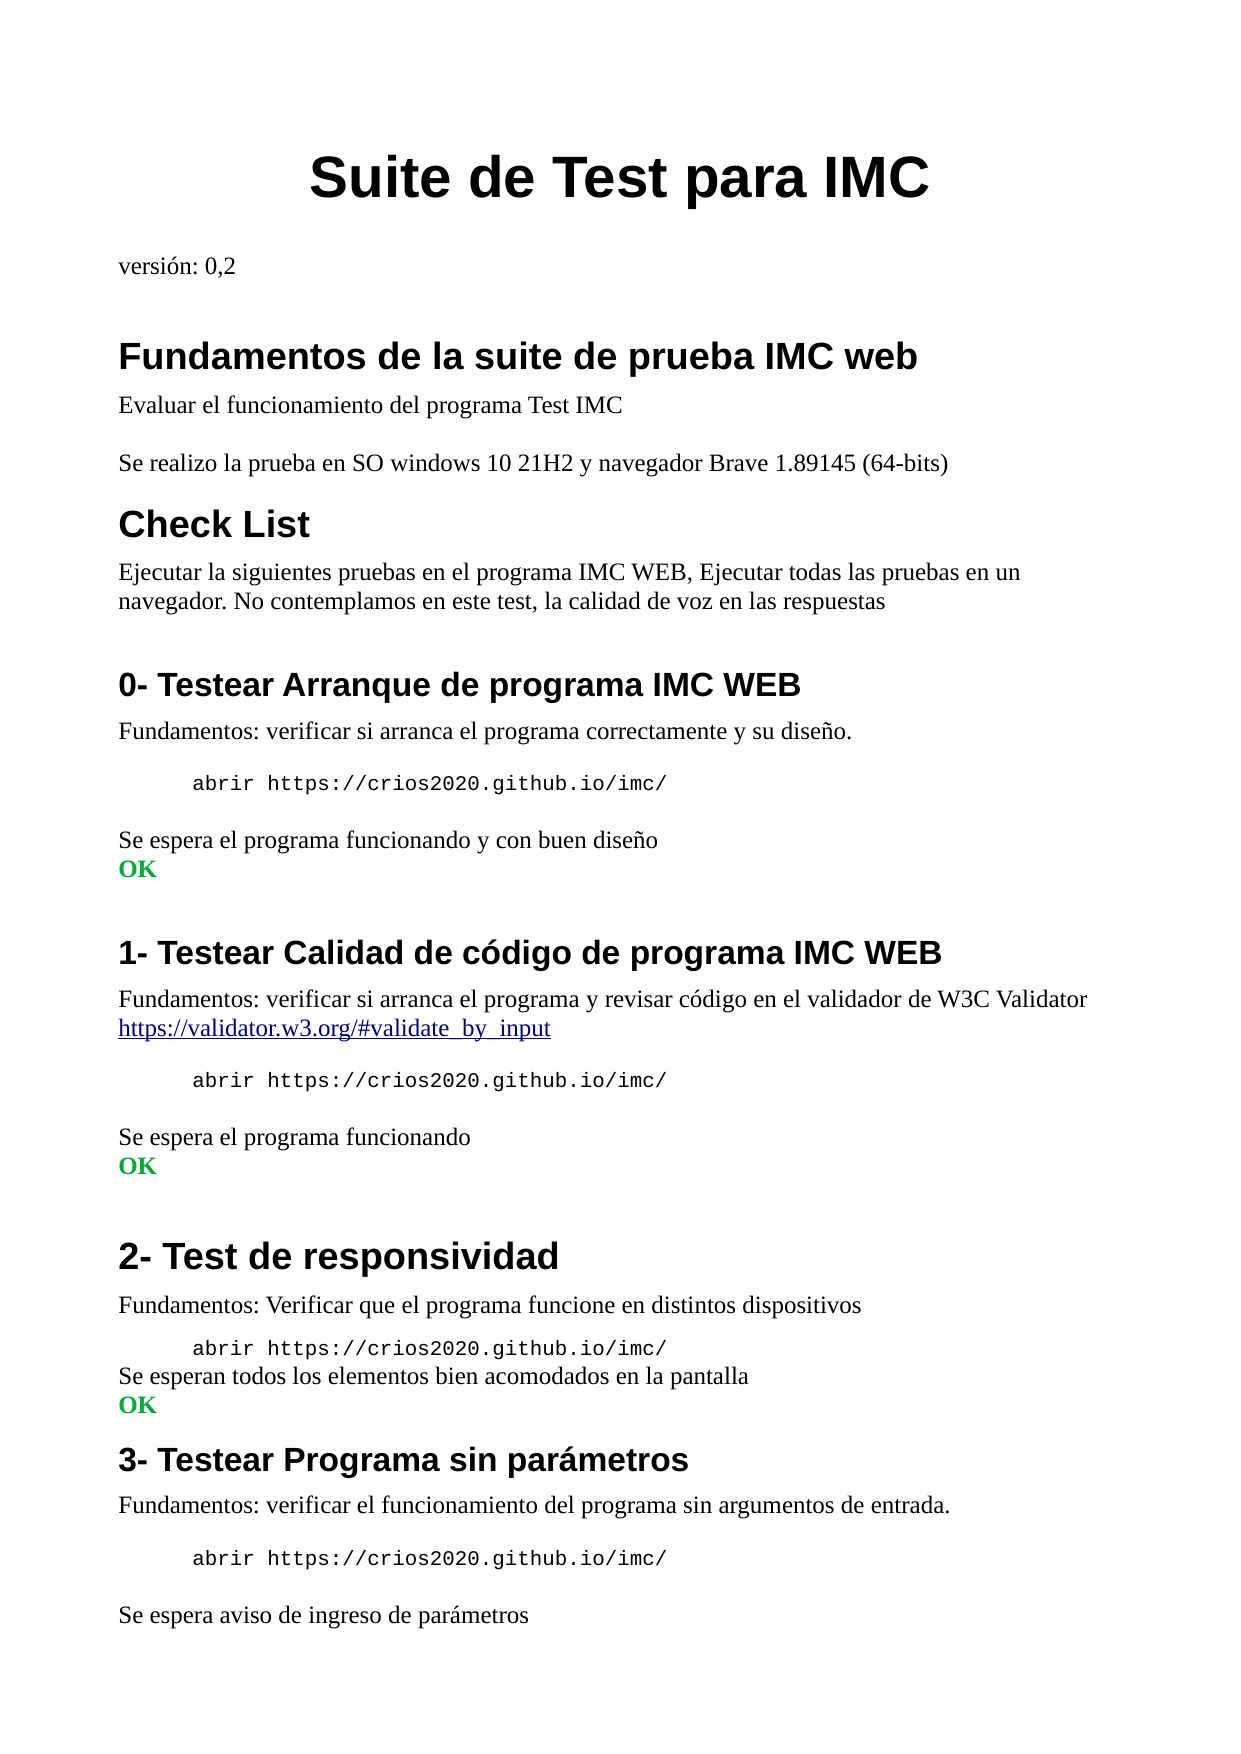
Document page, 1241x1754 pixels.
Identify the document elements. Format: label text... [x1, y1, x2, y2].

text OK [118, 1151, 1122, 1180]
subtitle Check List [118, 501, 1122, 545]
text Se realizo la prueba en SO windows 10 21H2 y navegador Brave 1.89145 (64-bits) [118, 448, 1122, 476]
subtitle Fundamentos de la suite de prueba IMC web [118, 334, 1122, 378]
subtitle 1- Testear Calidad de código de programa IMC WEB [118, 933, 1122, 971]
text Se espera aviso de ingreso de parámetros [118, 1601, 1122, 1629]
subtitle 0- Testear Arranque de programa IMC WEB [118, 664, 1122, 703]
text Fundamentos: verificar el funcionamiento del programa sin argumentos de entrada. [118, 1491, 1122, 1519]
text Ejecutar la siguientes pruebas en el programa IMC WEB, Ejecutar todas las pruebas en un navegador. No contemplamos en este test, la calidad de voz en las respuestas [118, 557, 1122, 615]
subtitle 2- Test de responsividad [118, 1234, 1122, 1277]
text abrir https://crios2020.github.io/imc/ [118, 1548, 1122, 1572]
text Fundamentos: verificar si arranca el programa y revisar código en el validador de W3C Validator https://validator.w3.org/#validate_by_input [118, 984, 1122, 1041]
text Se espera el programa funcionando y con buen diseño [118, 826, 1122, 854]
text OK [118, 1390, 1122, 1419]
text abrir https://crios2020.github.io/imc/ [118, 1070, 1122, 1094]
text Fundamentos: verificar si arranca el programa correctamente y su diseño. [118, 716, 1122, 744]
text Evaluar el funcionamiento del programa Test IMC [118, 390, 1122, 419]
text abrir https://crios2020.github.io/imc/ [118, 773, 1122, 797]
text Fundamentos: Verificar que el programa funcione en distintos dispositivos [118, 1290, 1122, 1319]
subtitle 3- Testear Programa sin parámetros [118, 1439, 1122, 1478]
text Se espera el programa funcionando [118, 1122, 1122, 1151]
text Se esperan todos los elementos bien acomodados en la pantalla [118, 1361, 1122, 1390]
text OK [118, 854, 1122, 883]
text abrir https://crios2020.github.io/imc/ [118, 1337, 1122, 1361]
title Suite de Test para IMC [118, 143, 1122, 210]
text versión: 0,2 [118, 251, 1122, 280]
